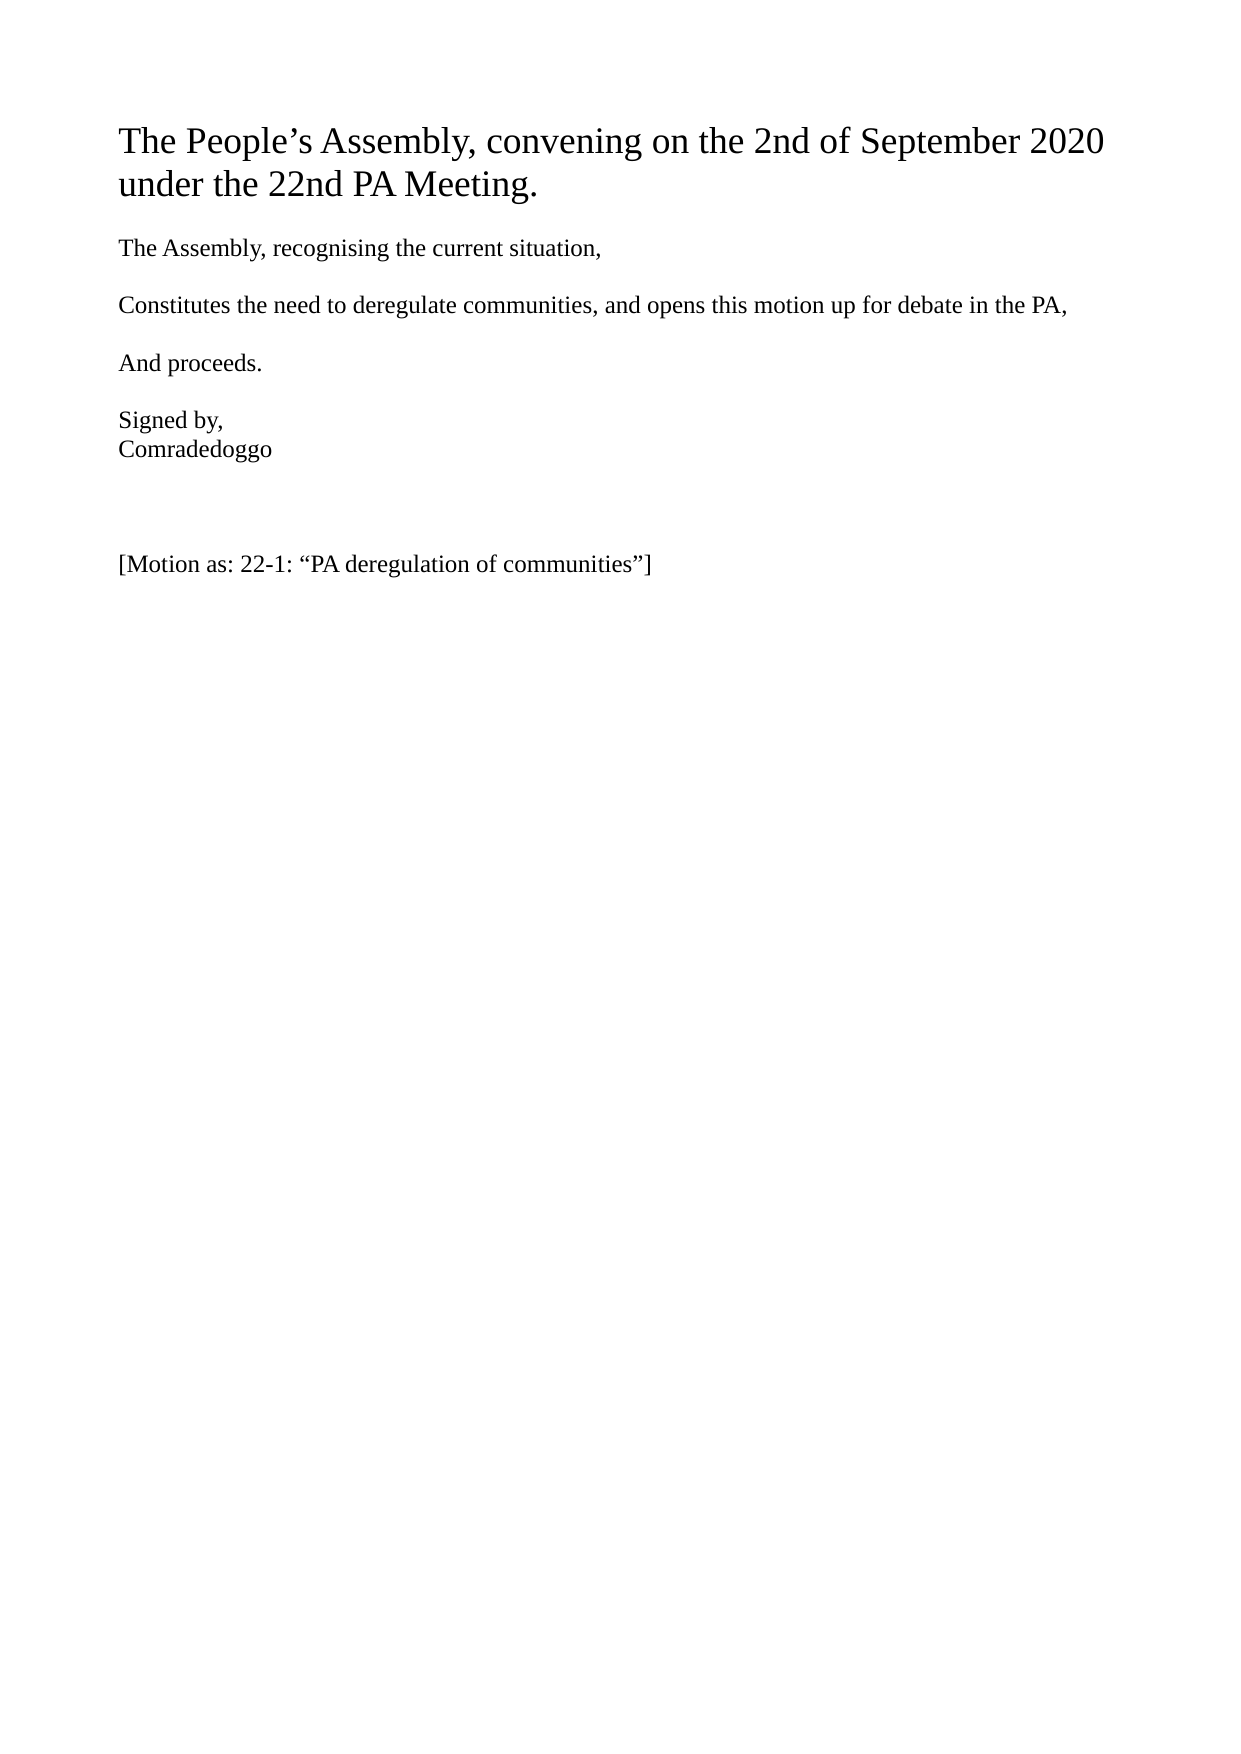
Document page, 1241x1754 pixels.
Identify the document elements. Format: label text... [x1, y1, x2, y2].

text The Assembly, recognising the current situation, [118, 233, 1122, 262]
text Signed by, [118, 406, 1122, 434]
text [Motion as: 22-1: “PA deregulation of communities”] [118, 549, 1122, 578]
text The People’s Assembly, convening on the 2nd of September 2020 under the 22nd PA Meeting. [118, 118, 1122, 204]
text Comradedoggo [118, 434, 1122, 463]
text Constitutes the need to deregulate communities, and opens this motion up for debate in the PA, [118, 291, 1122, 319]
text And proceeds. [118, 348, 1122, 377]
